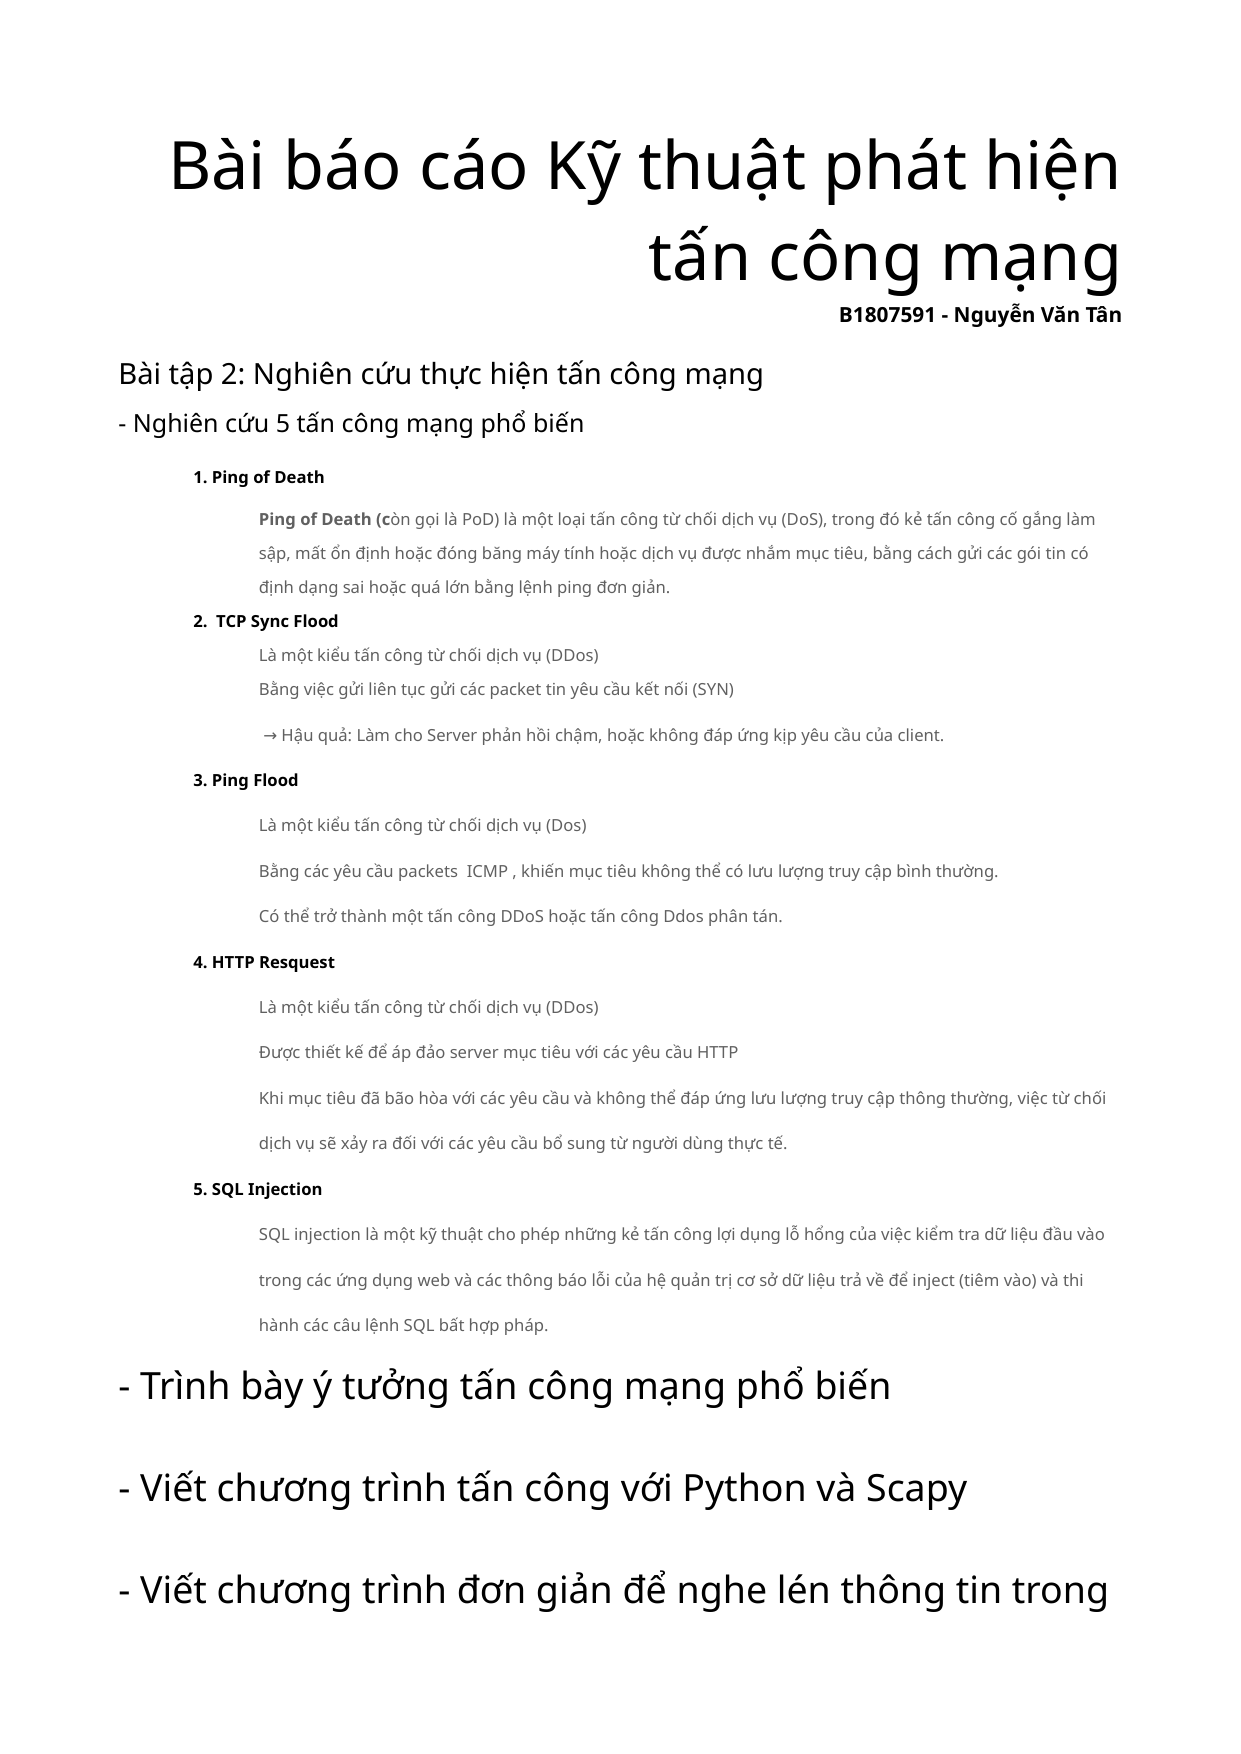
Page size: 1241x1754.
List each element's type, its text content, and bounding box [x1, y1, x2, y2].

text Là một kiểu tấn công từ chối dịch vụ (DDos) [259, 644, 1122, 666]
text 1. Ping of Death [118, 456, 1122, 491]
text Là một kiểu tấn công từ chối dịch vụ (DDos) [259, 996, 1122, 1018]
text Được thiết kế để áp đảo server mục tiêu với các yêu cầu HTTP [259, 1041, 1122, 1064]
text Khi mục tiêu đã bão hòa với các yêu cầu và không thể đáp ứng lưu lượng truy cập thông thường, việc từ chối dịch vụ sẽ xảy ra đối với các yêu cầu bổ sung từ người dùng thực tế. [259, 1087, 1122, 1155]
text Bằng việc gửi liên tục gửi các packet tin yêu cầu kết nối (SYN) [259, 678, 1122, 701]
text Bằng các yêu cầu packets ICMP , khiến mục tiêu không thể có lưu lượng truy cập bình thường. [259, 859, 1122, 882]
text Ping of Death (còn gọi là PoD) là một loại tấn công từ chối dịch vụ (DoS), trong đó kẻ tấn công cố gắng làm sập, mất ổn định hoặc đóng băng máy tính hoặc dịch vụ được nhắm mục tiêu, bằng cách gửi các gói tin có định dạng sai hoặc quá lớn bằng lệnh ping đơn giản. [259, 507, 1122, 598]
text Có thể trở thành một tấn công DDoS hoặc tấn công Ddos phân tán. [259, 905, 1122, 928]
text - Nghiên cứu 5 tấn công mạng phổ biến [118, 405, 1122, 439]
text 4. HTTP Resquest [193, 950, 1122, 973]
text Bài báo cáo Kỹ thuật phát hiện tấn công mạng [118, 118, 1122, 300]
text - Viết chương trình tấn công với Python và Scapy - Viết chương trình đơn giản để nghe lén thông tin trong [118, 1461, 1122, 1614]
text B1807591 - Nguyễn Văn Tân [118, 300, 1122, 328]
text - Trình bày ý tưởng tấn công mạng phổ biến [118, 1359, 1122, 1410]
subtitle Bài tập 2: Nghiên cứu thực hiện tấn công mạng [118, 353, 1122, 393]
text 2. TCP Sync Flood [193, 610, 1122, 632]
text SQL injection là một kỹ thuật cho phép những kẻ tấn công lợi dụng lỗ hổng của việc kiểm tra dữ liệu đầu vào trong các ứng dụng web và các thông báo lỗi của hệ quản trị cơ sở dữ liệu trả về để inject (tiêm vào) và thi hành các câu lệnh SQL bất hợp pháp. [259, 1223, 1122, 1336]
text → Hậu quả: Làm cho Server phản hồi chậm, hoặc không đáp ứng kịp yêu cầu của client. [259, 723, 1122, 746]
text 5. SQL Injection [193, 1177, 1122, 1200]
text 3. Ping Flood [193, 769, 1122, 791]
text Là một kiểu tấn công từ chối dịch vụ (Dos) [259, 814, 1122, 837]
